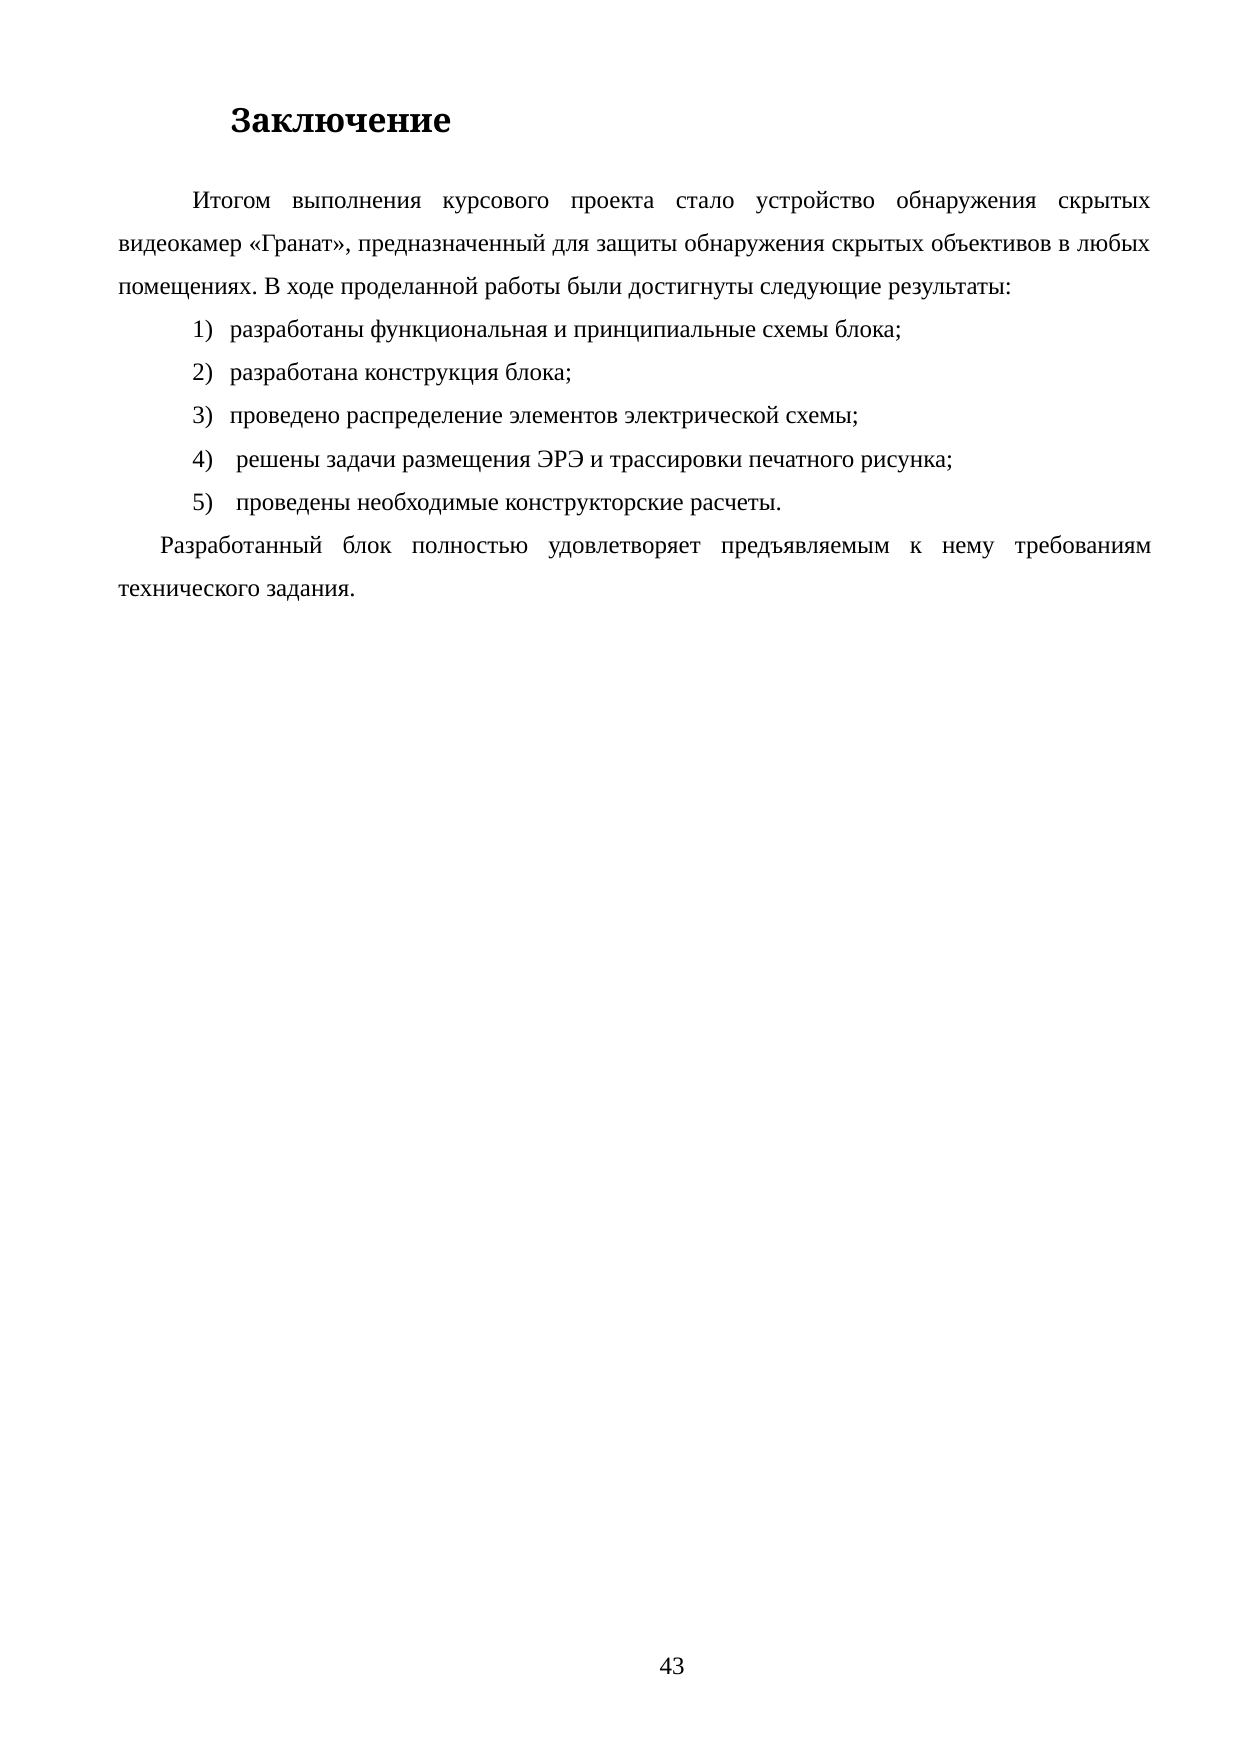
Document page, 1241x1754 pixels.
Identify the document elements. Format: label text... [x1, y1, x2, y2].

subtitle Заключение [118, 102, 1152, 141]
list решены задачи размещения ЭРЭ и трассировки печатного рисунка; [192, 444, 1152, 472]
text Разработанный блок полностью удовлетворяет предъявляемым к нему требованиям технического задания. [118, 530, 1152, 602]
list разработаны функциональная и принципиальные схемы блока; [192, 314, 1152, 343]
list проведены необходимые конструкторские расчеты. [192, 487, 1152, 516]
list разработана конструкция блока; [192, 357, 1152, 386]
text Итогом выполнения курсового проекта стало устройство обнаружения скрытых видеокамер «Гранат», предназначенный для защиты обнаружения скрытых объективов в любых помещениях. В ходе проделанной работы были достигнуты следующие результаты: [118, 185, 1152, 300]
list проведено распределение элементов электрической схемы; [192, 401, 1152, 429]
